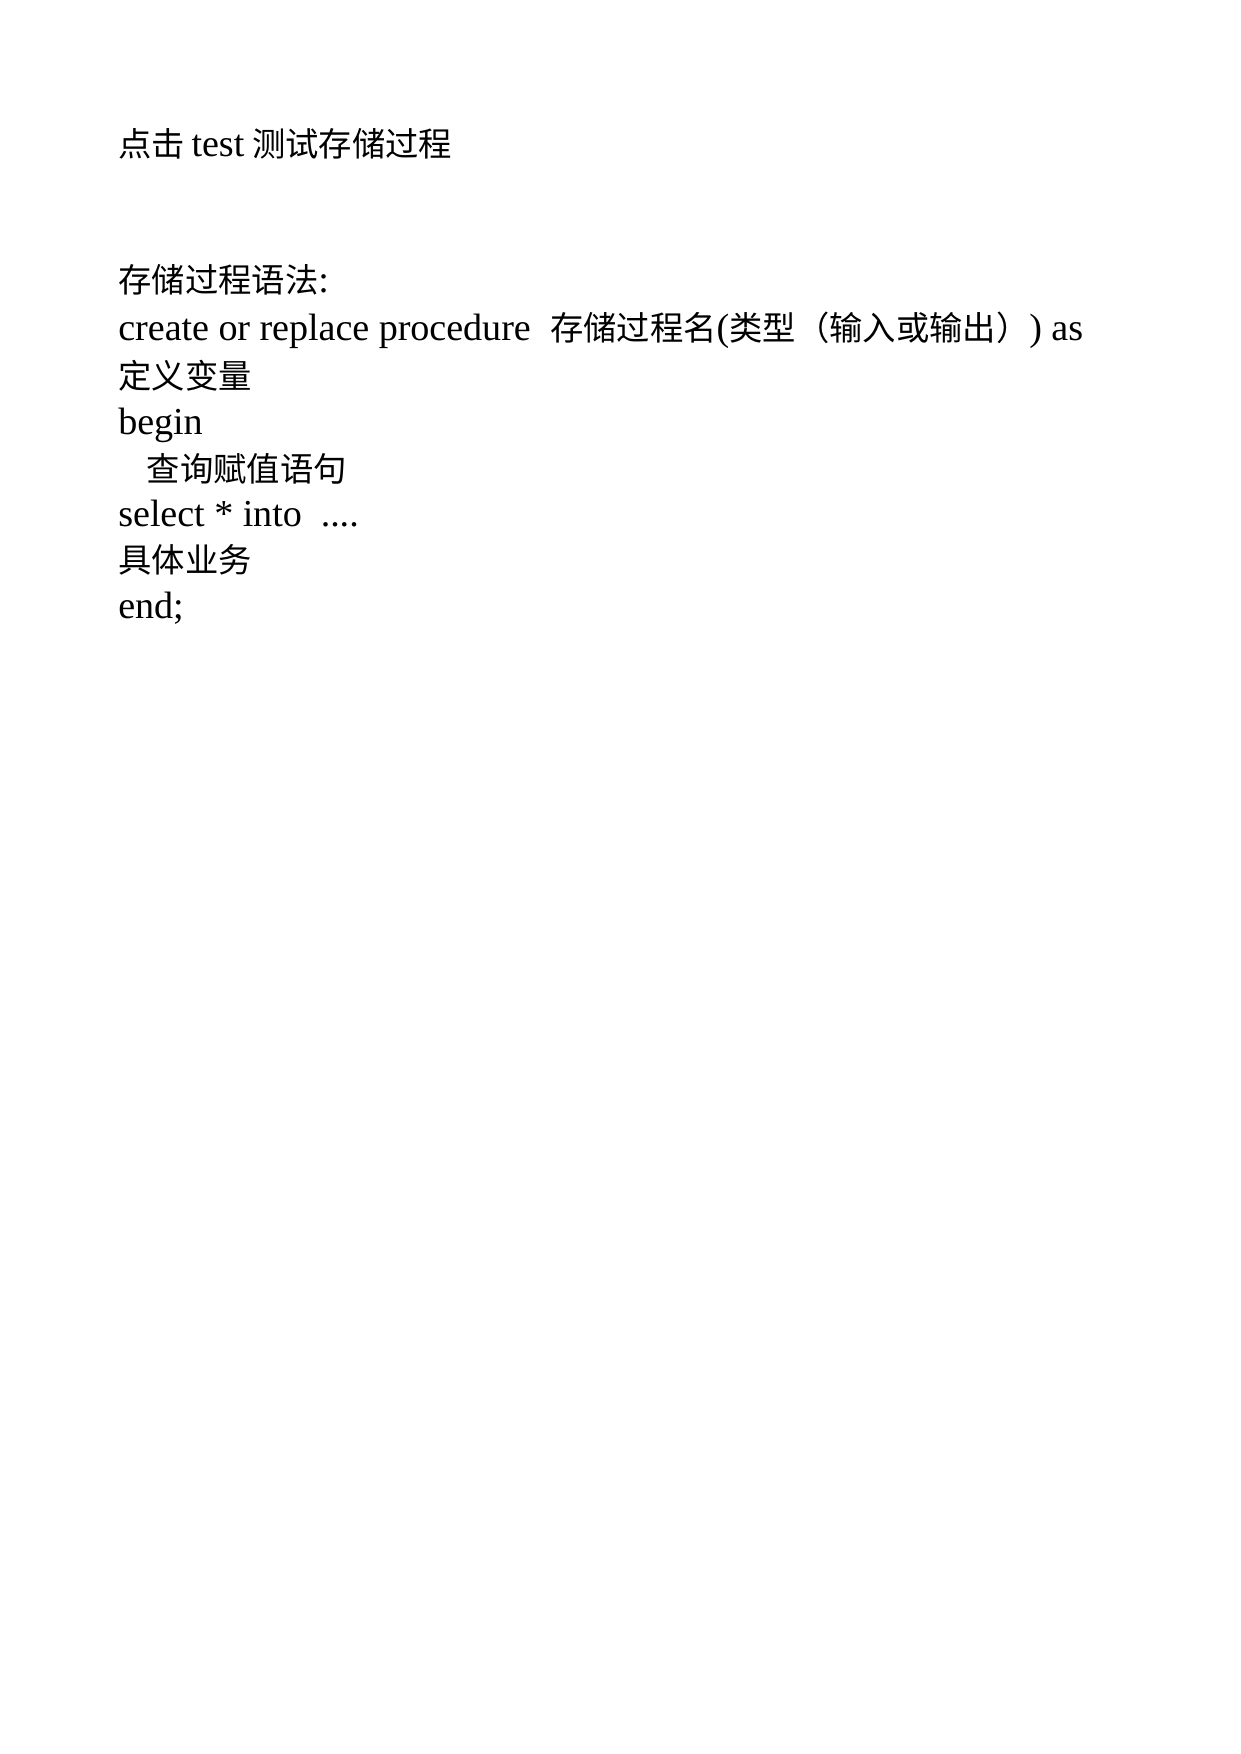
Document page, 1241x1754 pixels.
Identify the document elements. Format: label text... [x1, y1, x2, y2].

text 点击test测试存储过程 [118, 118, 1122, 166]
text select * into .... [118, 491, 1122, 534]
text end; [118, 582, 1122, 626]
text 定义变量 [118, 350, 1122, 398]
text 存储过程语法: [118, 254, 1122, 302]
text 查询赋值语句 [118, 442, 1122, 491]
text create or replace procedure 存储过程名(类型（输入或输出）) as [118, 302, 1122, 350]
text 具体业务 [118, 534, 1122, 582]
text begin [118, 398, 1122, 442]
